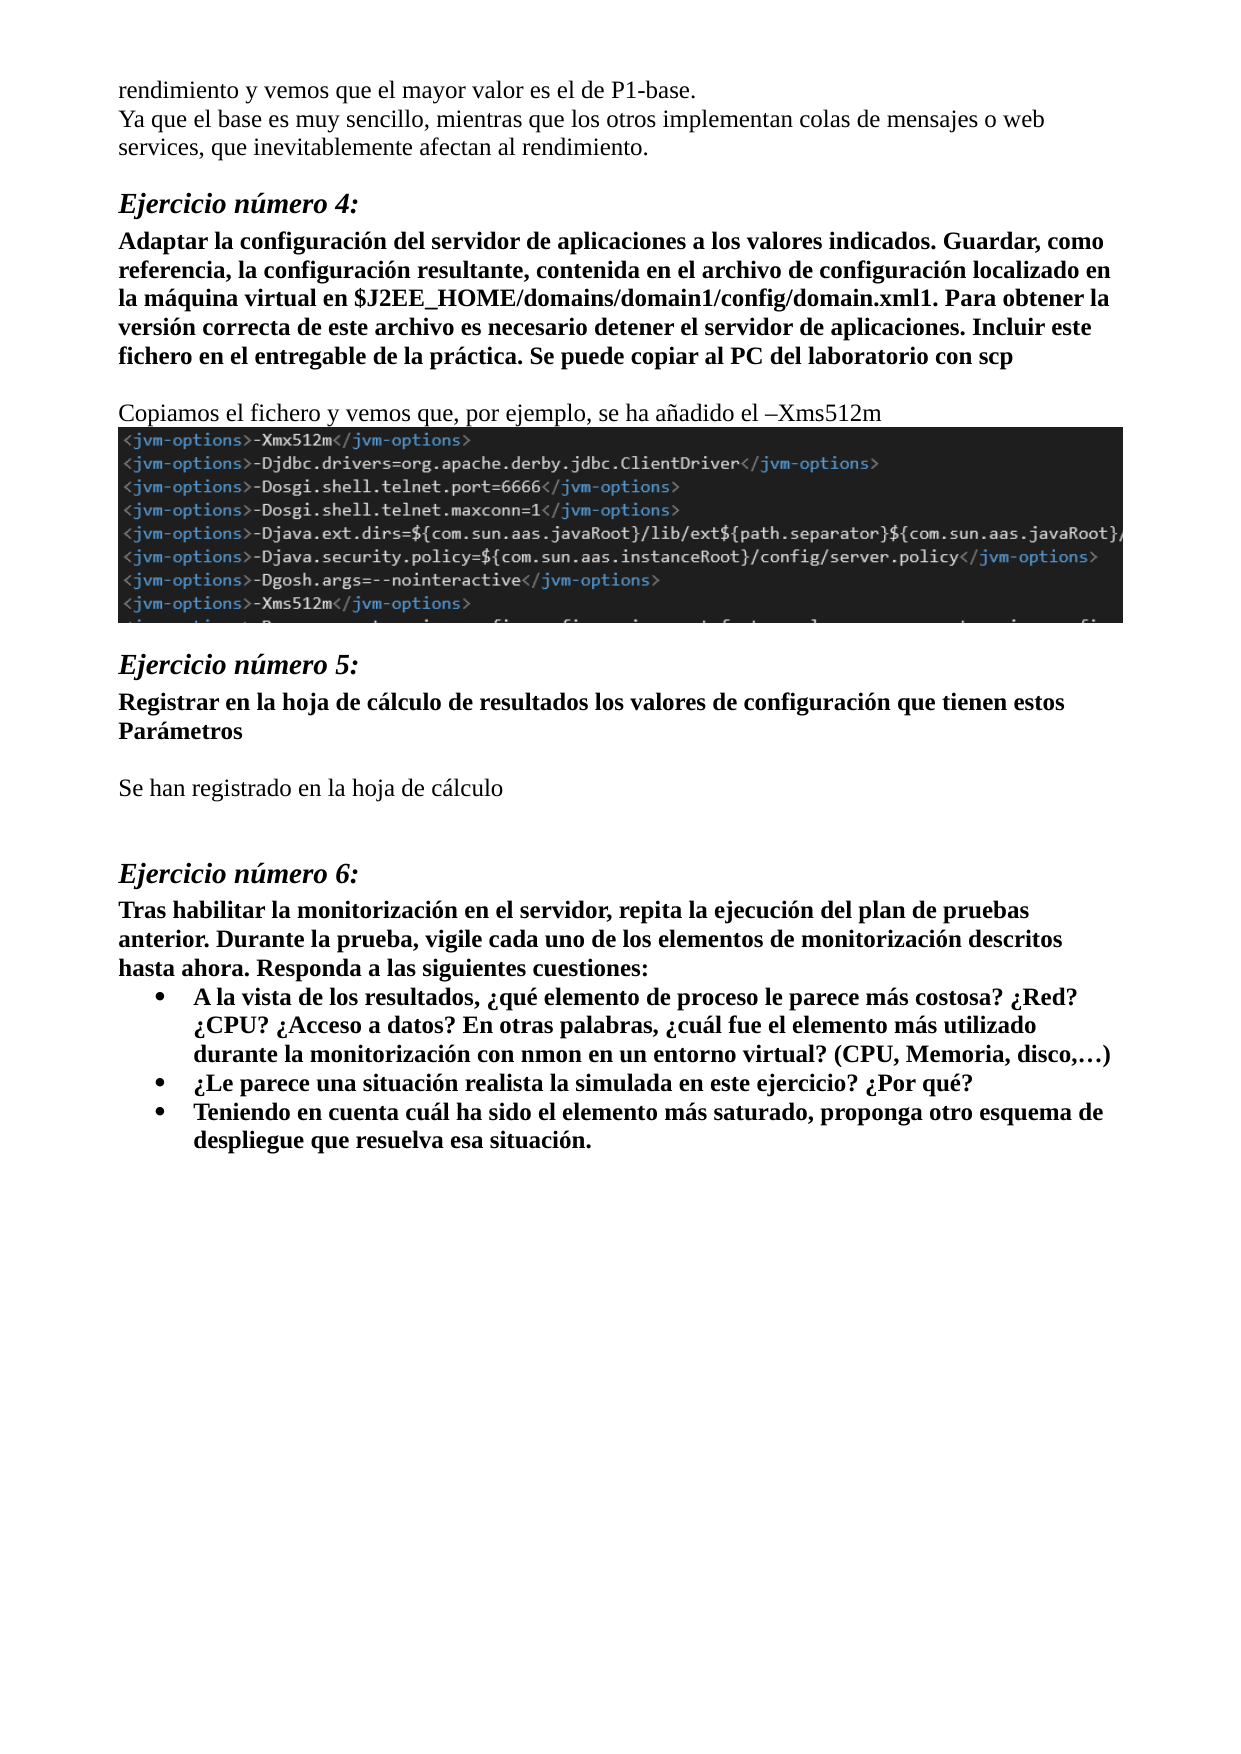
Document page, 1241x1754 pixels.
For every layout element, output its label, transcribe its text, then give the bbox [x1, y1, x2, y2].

text rendimiento y vemos que el mayor valor es el de P1-base. [118, 75, 1122, 104]
list ¿Le parece una situación realista la simulada en este ejercicio? ¿Por qué? [156, 1068, 1122, 1097]
list Teniendo en cuenta cuál ha sido el elemento más saturado, proponga otro esquema de despliegue que resuelva esa situación. [156, 1097, 1122, 1154]
text Se han registrado en la hoja de cálculo [118, 773, 1122, 802]
subtitle Ejercicio número 4: [118, 186, 1122, 220]
text Adaptar la configuración del servidor de aplicaciones a los valores indicados. Guardar, como referencia, la configuración resultante, contenida en el archivo de configuración localizado en la máquina virtual en $J2EE_HOME/domains/domain1/config/domain.xml1. Para obtener la versión correcta de este archivo es necesario detener el servidor de aplicaciones. Incluir este fichero en el entregable de la práctica. Se puede copiar al PC del laboratorio con scp [118, 226, 1122, 370]
text Parámetros [118, 716, 1122, 744]
text Copiamos el fichero y vemos que, por ejemplo, se ha añadido el –Xms512m [118, 398, 1122, 427]
list A la vista de los resultados, ¿qué elemento de proceso le parece más costosa? ¿Red? ¿CPU? ¿Acceso a datos? En otras palabras, ¿cuál fue el elemento más utilizado durante la monitorización con nmon en un entorno virtual? (CPU, Memoria, disco,…) [156, 982, 1122, 1068]
subtitle Ejercicio número 6: [118, 856, 1122, 889]
subtitle Ejercicio número 5: [118, 647, 1122, 681]
text Tras habilitar la monitorización en el servidor, repita la ejecución del plan de pruebas anterior. Durante la prueba, vigile cada uno de los elementos de monitorización descritos hasta ahora. Responda a las siguientes cuestiones: [118, 896, 1122, 982]
text Registrar en la hoja de cálculo de resultados los valores de configuración que tienen estos [118, 687, 1122, 716]
text Ya que el base es muy sencillo, mientras que los otros implementan colas de mensajes o web services, que inevitablemente afectan al rendimiento. [118, 104, 1122, 161]
